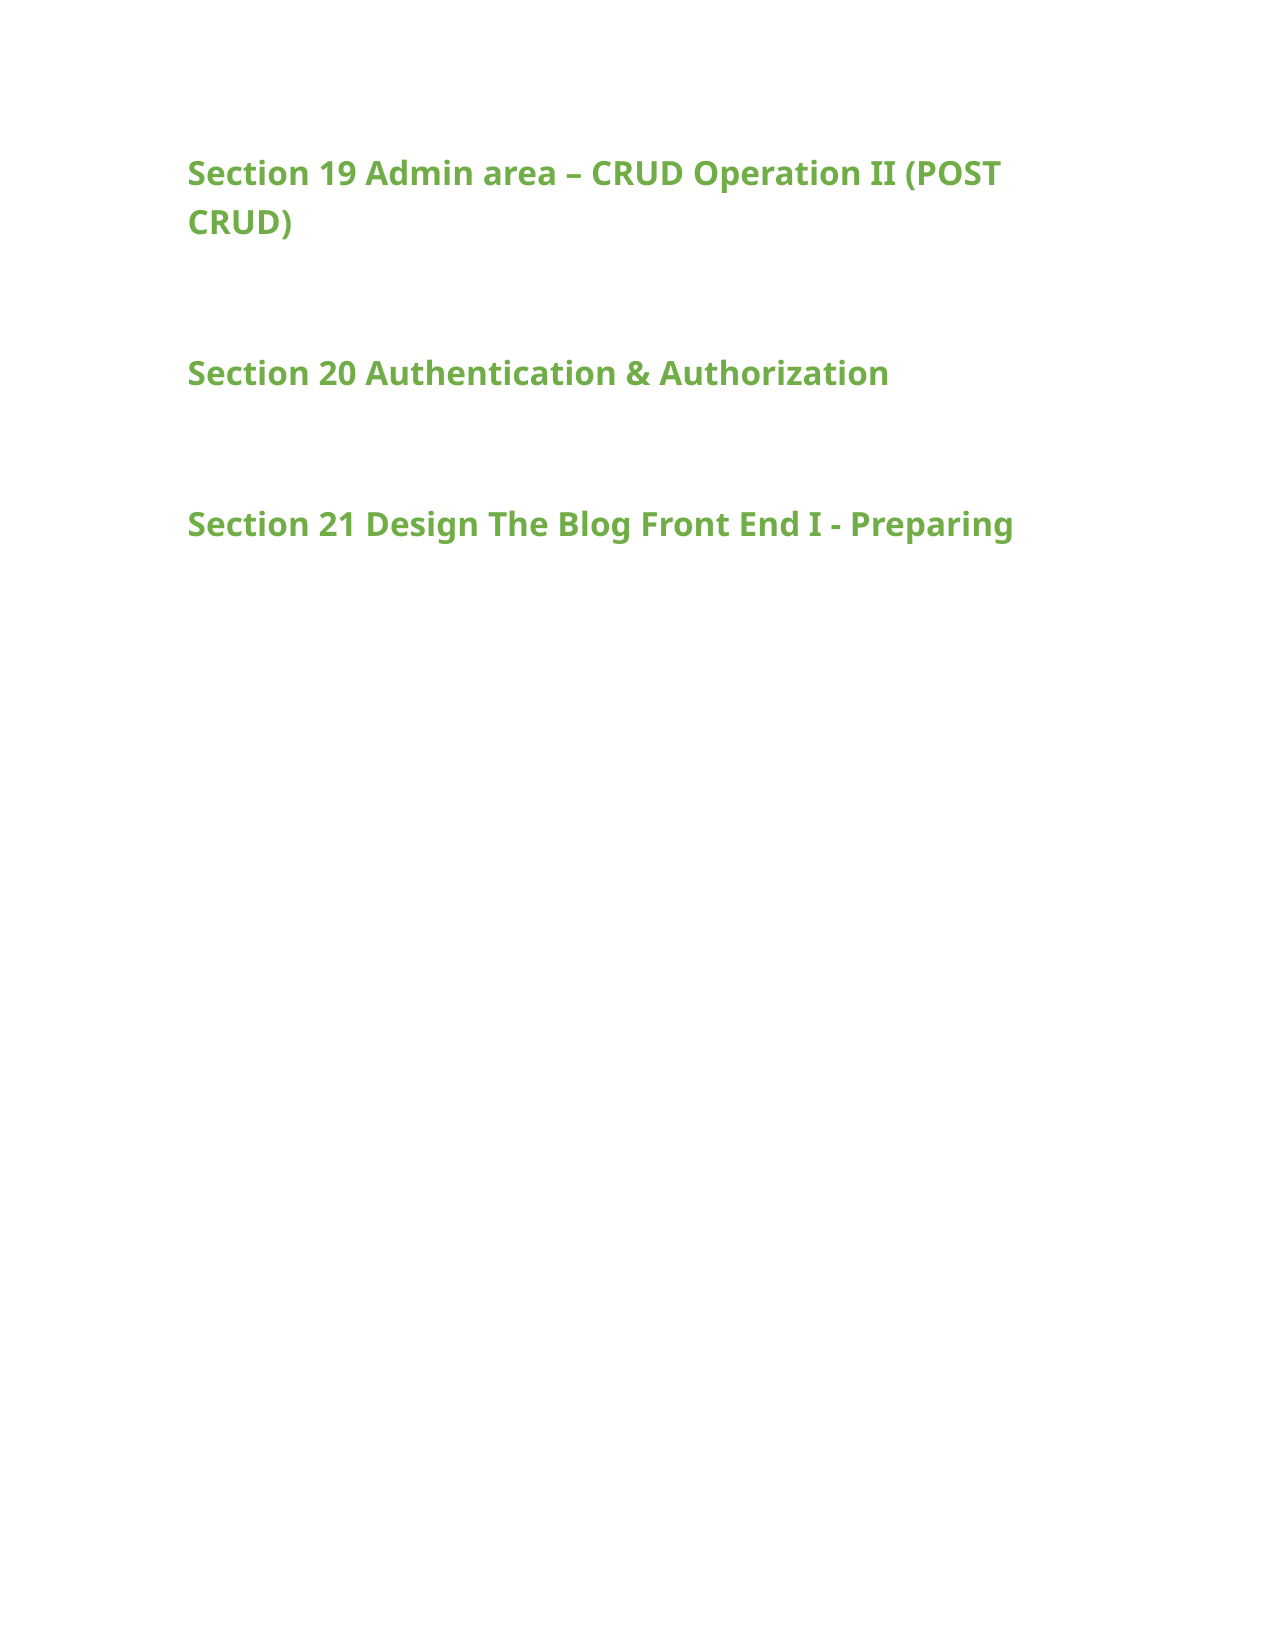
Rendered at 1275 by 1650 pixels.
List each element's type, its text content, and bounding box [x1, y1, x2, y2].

subtitle Section 20 Authentication & Authorization [187, 350, 1087, 395]
subtitle Section 21 Design The Blog Front End I - Preparing [187, 501, 1087, 546]
subtitle Section 19 Admin area – CRUD Operation II (POST CRUD) [187, 150, 1087, 244]
